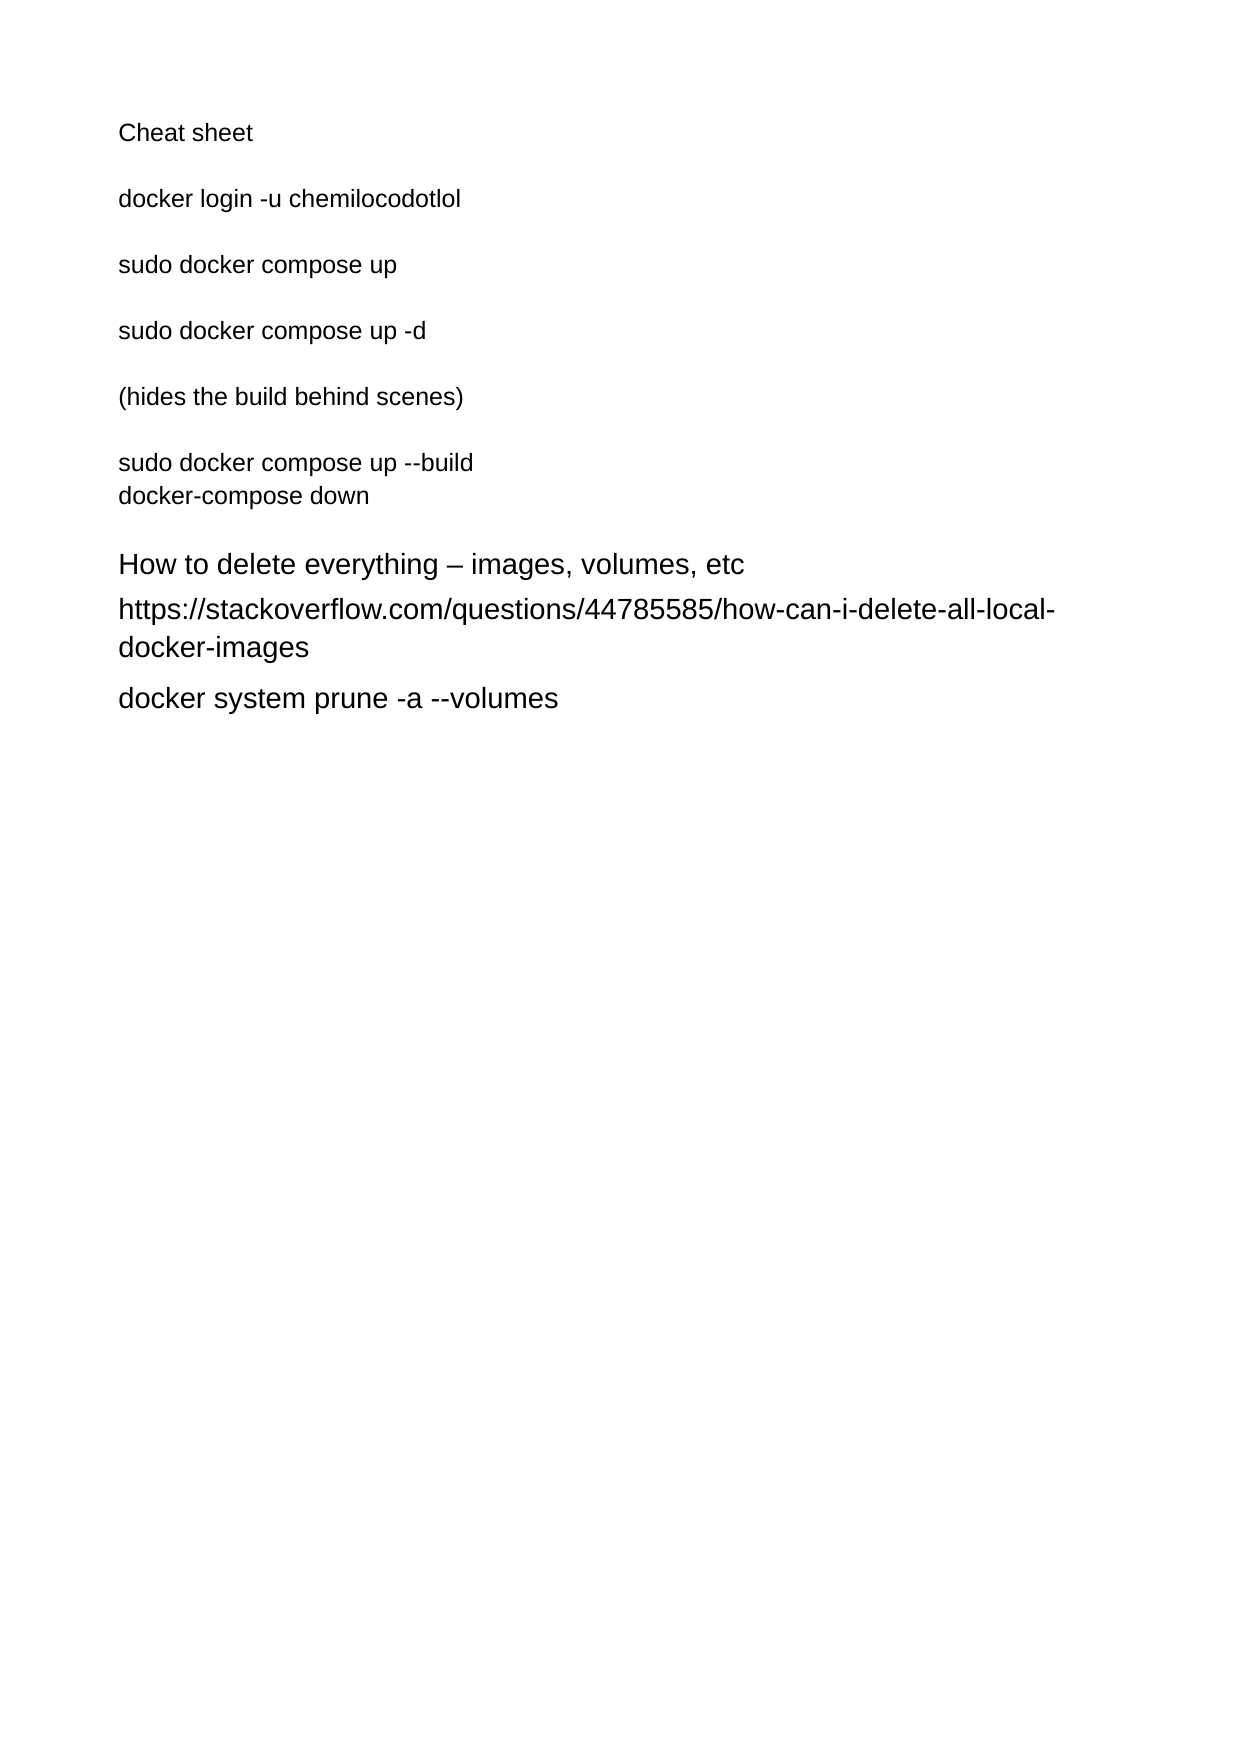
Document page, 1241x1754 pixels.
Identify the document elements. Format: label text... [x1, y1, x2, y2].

text docker system prune -a --volumes [118, 681, 1122, 714]
text https://stackoverflow.com/questions/44785585/how-can-i-delete-all-local-docker-images [118, 592, 1122, 664]
text How to delete everything – images, volumes, etc [118, 547, 1122, 581]
text Cheat sheet [118, 118, 1122, 147]
text sudo docker compose up [118, 250, 1122, 279]
text docker-compose down [118, 481, 1122, 510]
text (hides the build behind scenes) [118, 382, 1122, 411]
text sudo docker compose up --build [118, 448, 1122, 477]
text docker login -u chemilocodotlol [118, 184, 1122, 213]
text sudo docker compose up -d [118, 316, 1122, 345]
